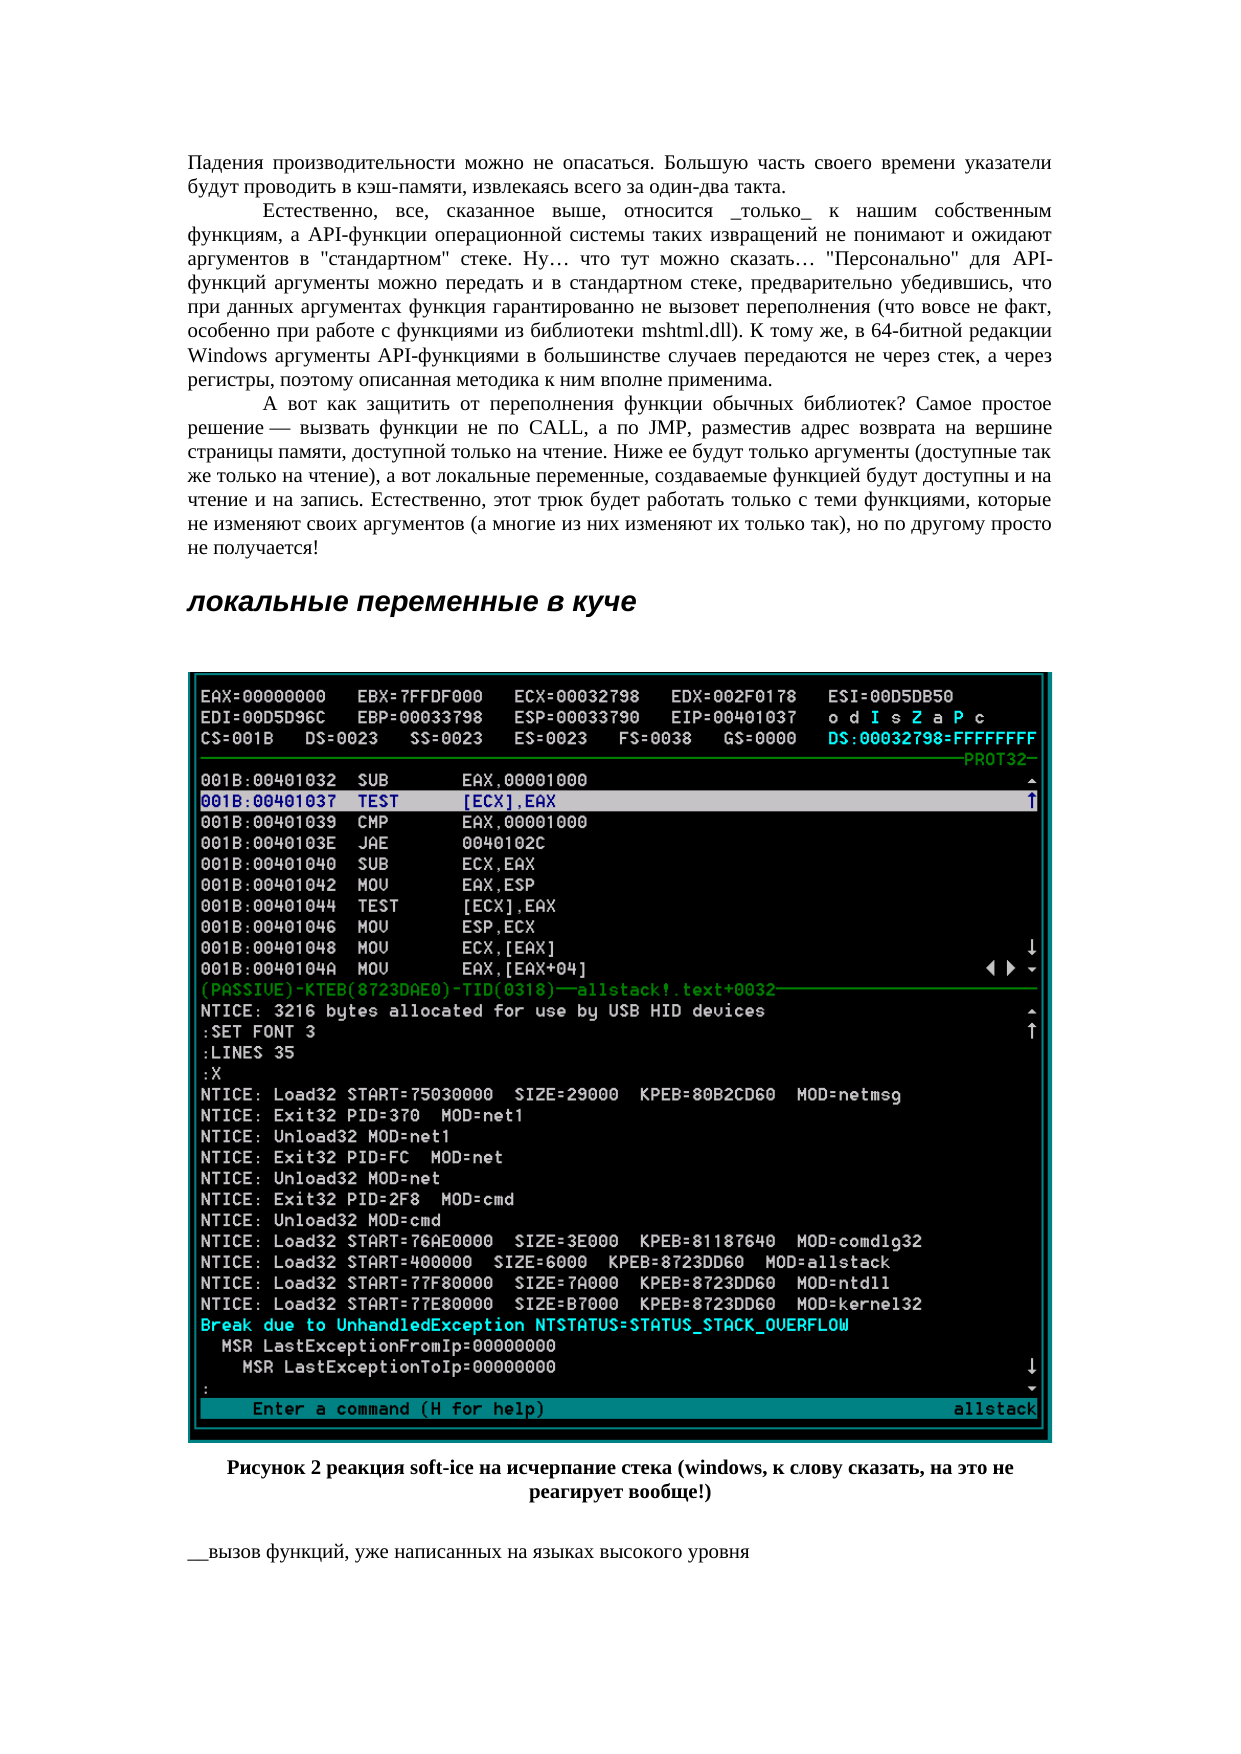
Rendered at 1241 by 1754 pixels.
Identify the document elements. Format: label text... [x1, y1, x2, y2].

text Естественно, все, сказанное выше, относится _только_ к нашим собственным функциям, а API-функции операционной системы таких извращений не понимают и ожидают аргументов в "стандартном" стеке. Ну… что тут можно сказать… "Персонально" для API-функций аргументы можно передать и в стандартном стеке, предварительно убедившись, что при данных аргументах функция гарантированно не вызовет переполнения (что вовсе не факт, особенно при работе с функциями из библиотеки mshtml.dll). К тому же, в 64-битной редакции Windows аргументы API-функциями в большинстве случаев передаются не через стек, а через регистры, поэтому описанная методика к ним вполне применима. [187, 198, 1053, 391]
text Рисунок 2 реакция soft-ice на исчерпание стека (windows, к слову сказать, на это не реагирует вообще!) [187, 1455, 1053, 1503]
text Падения производительности можно не опасаться. Большую часть своего времени указатели будут проводить в кэш-памяти, извлекаясь всего за один-два такта. [187, 150, 1053, 198]
text А вот как защитить от переполнения функции обычных библиотек? Самое простое решение — вызвать функции не по CALL, а по JMP, разместив адрес возврата на вершине страницы памяти, доступной только на чтение. Ниже ее будут только аргументы (доступные так же только на чтение), а вот локальные переменные, создаваемые функцией будут доступны и на чтение и на запись. Естественно, этот трюк будет работать только с теми функциями, которые не изменяют своих аргументов (а многие из них изменяют их только так), но по другому просто не получается! [187, 391, 1053, 559]
subtitle локальные переменные в куче [187, 584, 1053, 618]
text __вызов функций, уже написанных на языках высокого уровня [187, 1539, 1053, 1563]
picture [188, 672, 1053, 1443]
